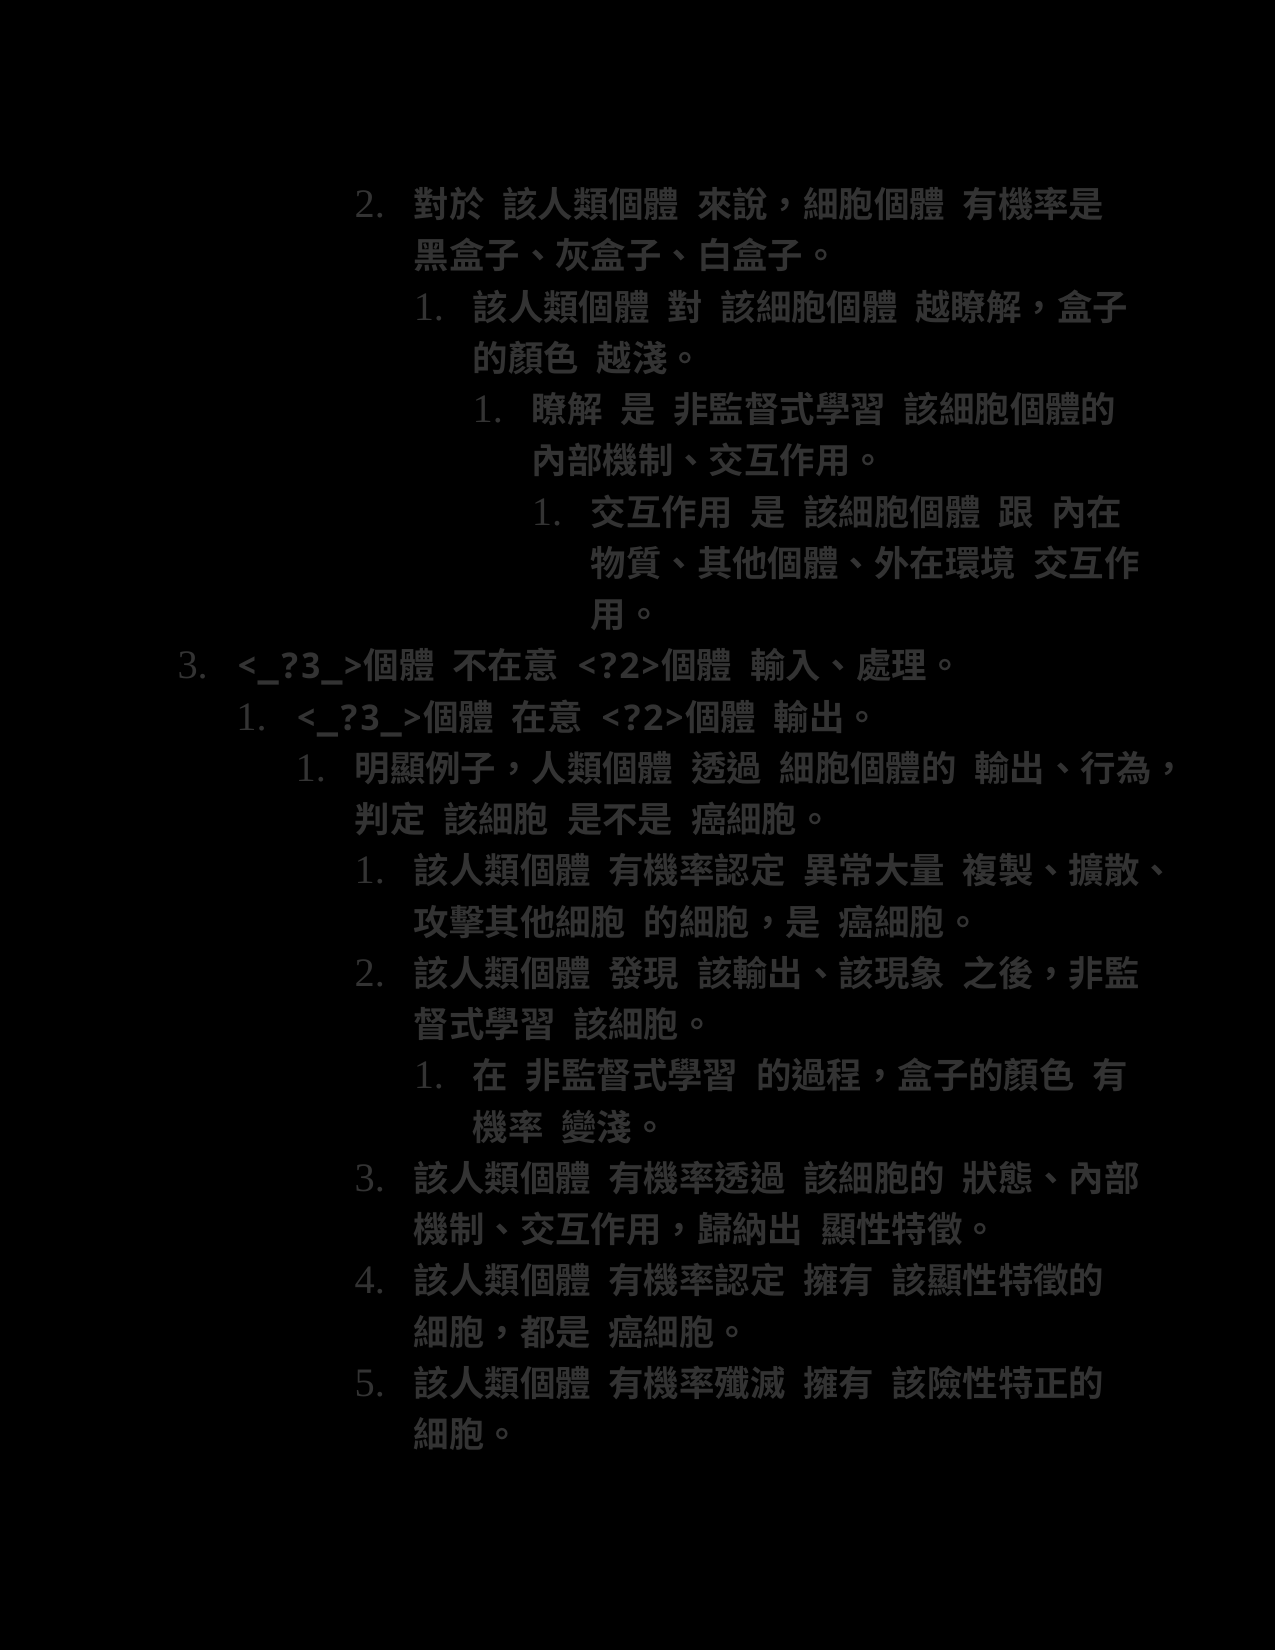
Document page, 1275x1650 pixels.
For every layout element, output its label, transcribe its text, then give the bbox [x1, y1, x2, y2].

list 該人類個體 對 該細胞個體 越瞭解，盒子的顏色 越淺。 [413, 279, 1157, 381]
list 在 非監督式學習 的過程，盒子的顏色 有機率 變淺。 [413, 1048, 1157, 1150]
list 交互作用 是 該細胞個體 跟 內在物質、其他個體、外在環境 交互作用。 [532, 484, 1157, 638]
list 對於 該人類個體 來說，細胞個體 有機率是 黑盒子、灰盒子、白盒子。 [354, 176, 1157, 279]
list <_?3_>個體 不在意 <?2>個體 輸入、處理。 [177, 638, 1157, 689]
list 該人類個體 有機率透過 該細胞的 狀態、內部機制、交互作用，歸納出 顯性特徵。 [354, 1150, 1157, 1253]
list 該人類個體 有機率認定 擁有 該顯性特徵的 細胞，都是 癌細胞。 [354, 1253, 1157, 1355]
list 該人類個體 有機率認定 異常大量 複製、擴散、攻擊其他細胞 的細胞，是 癌細胞。 [354, 843, 1157, 945]
list 明顯例子，人類個體 透過 細胞個體的 輸出、行為，判定 該細胞 是不是 癌細胞。 [295, 740, 1157, 843]
list 該人類個體 有機率殲滅 擁有 該險性特正的 細胞。 [354, 1355, 1157, 1458]
list 瞭解 是 非監督式學習 該細胞個體的 內部機制、交互作用。 [472, 381, 1157, 484]
list <_?3_>個體 在意 <?2>個體 輸出。 [236, 689, 1157, 740]
list 該人類個體 發現 該輸出、該現象 之後，非監督式學習 該細胞。 [354, 945, 1157, 1048]
